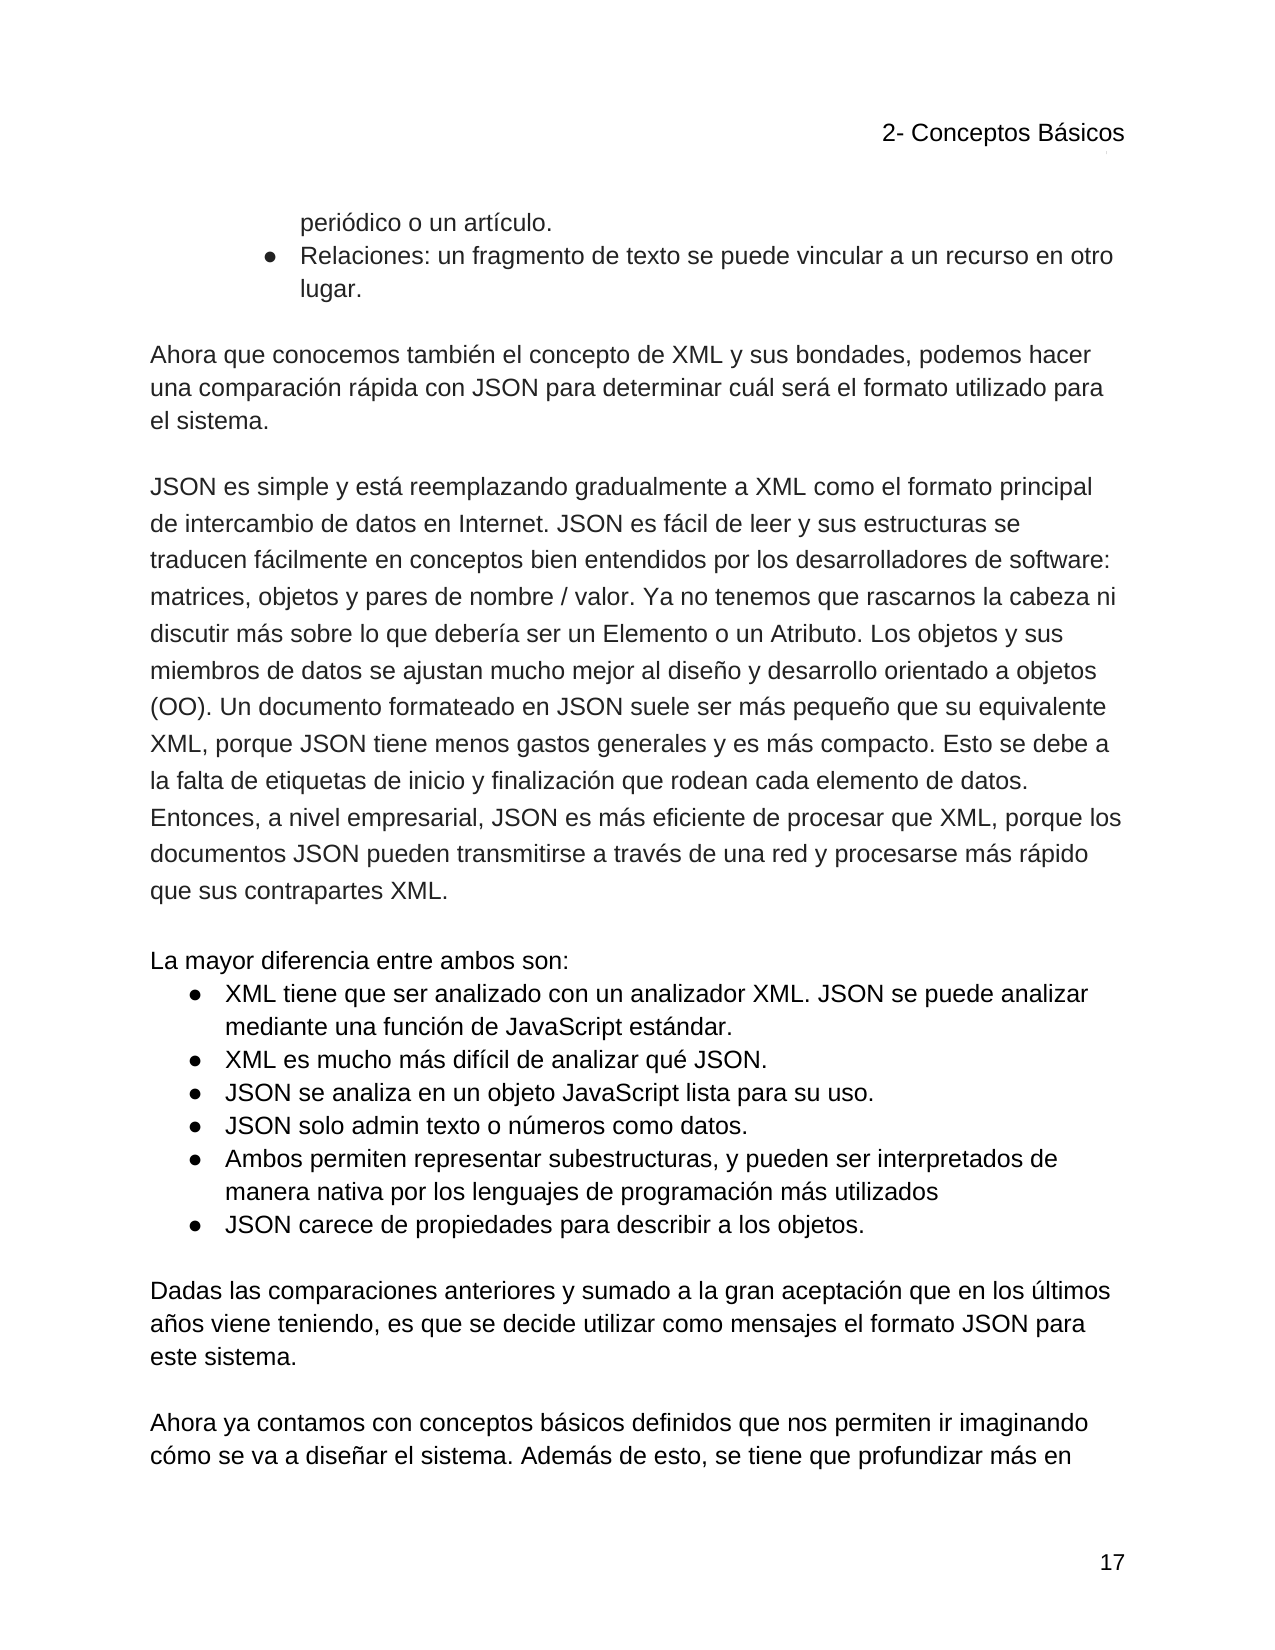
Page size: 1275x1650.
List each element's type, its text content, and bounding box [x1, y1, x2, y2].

text Ahora ya contamos con conceptos básicos definidos que nos permiten ir imaginando cómo se va a diseñar el sistema. Además de esto, se tiene que profundizar más en [150, 1408, 1125, 1470]
text Ahora que conocemos también el concepto de XML y sus bondades, podemos hacer una comparación rápida con JSON para determinar cuál será el formato utilizado para el sistema. [150, 340, 1125, 434]
list XML tiene que ser analizado con un analizador XML. JSON se puede analizar mediante una función de JavaScript estándar. [187, 979, 1125, 1041]
list JSON se analiza en un objeto JavaScript lista para su uso. [187, 1078, 1125, 1107]
list XML es mucho más difícil de analizar qué JSON. [187, 1045, 1125, 1074]
list JSON carece de propiedades para describir a los objetos. [187, 1210, 1125, 1239]
list Relaciones: un fragmento de texto se puede vincular a un recurso en otro lugar. [262, 241, 1125, 302]
text La mayor diferencia entre ambos son: [150, 946, 1125, 975]
text Dadas las comparaciones anteriores y sumado a la gran aceptación que en los últimos años viene teniendo, es que se decide utilizar como mensajes el formato JSON para este sistema. [150, 1276, 1125, 1371]
list periódico o un artículo. [262, 208, 1125, 236]
text JSON es simple y está reemplazando gradualmente a XML como el formato principal de intercambio de datos en Internet. JSON es fácil de leer y sus estructuras se traducen fácilmente en conceptos bien entendidos por los desarrolladores de software: matrices, objetos y pares de nombre / valor. Ya no tenemos que rascarnos la cabeza ni discutir más sobre lo que debería ser un Elemento o un Atributo. Los objetos y sus miembros de datos se ajustan mucho mejor al diseño y desarrollo orientado a objetos (OO). Un documento formateado en JSON suele ser más pequeño que su equivalente XML, porque JSON tiene menos gastos generales y es más compacto. Esto se debe a la falta de etiquetas de inicio y finalización que rodean cada elemento de datos. Entonces, a nivel empresarial, JSON es más eficiente de procesar que XML, porque los documentos JSON pueden transmitirse a través de una red y procesarse más rápido que sus contrapartes XML. [150, 472, 1125, 905]
list JSON solo admin texto o números como datos. [187, 1111, 1125, 1140]
list Ambos permiten representar subestructuras, y pueden ser interpretados de manera nativa por los lenguajes de programación más utilizados [187, 1144, 1125, 1206]
